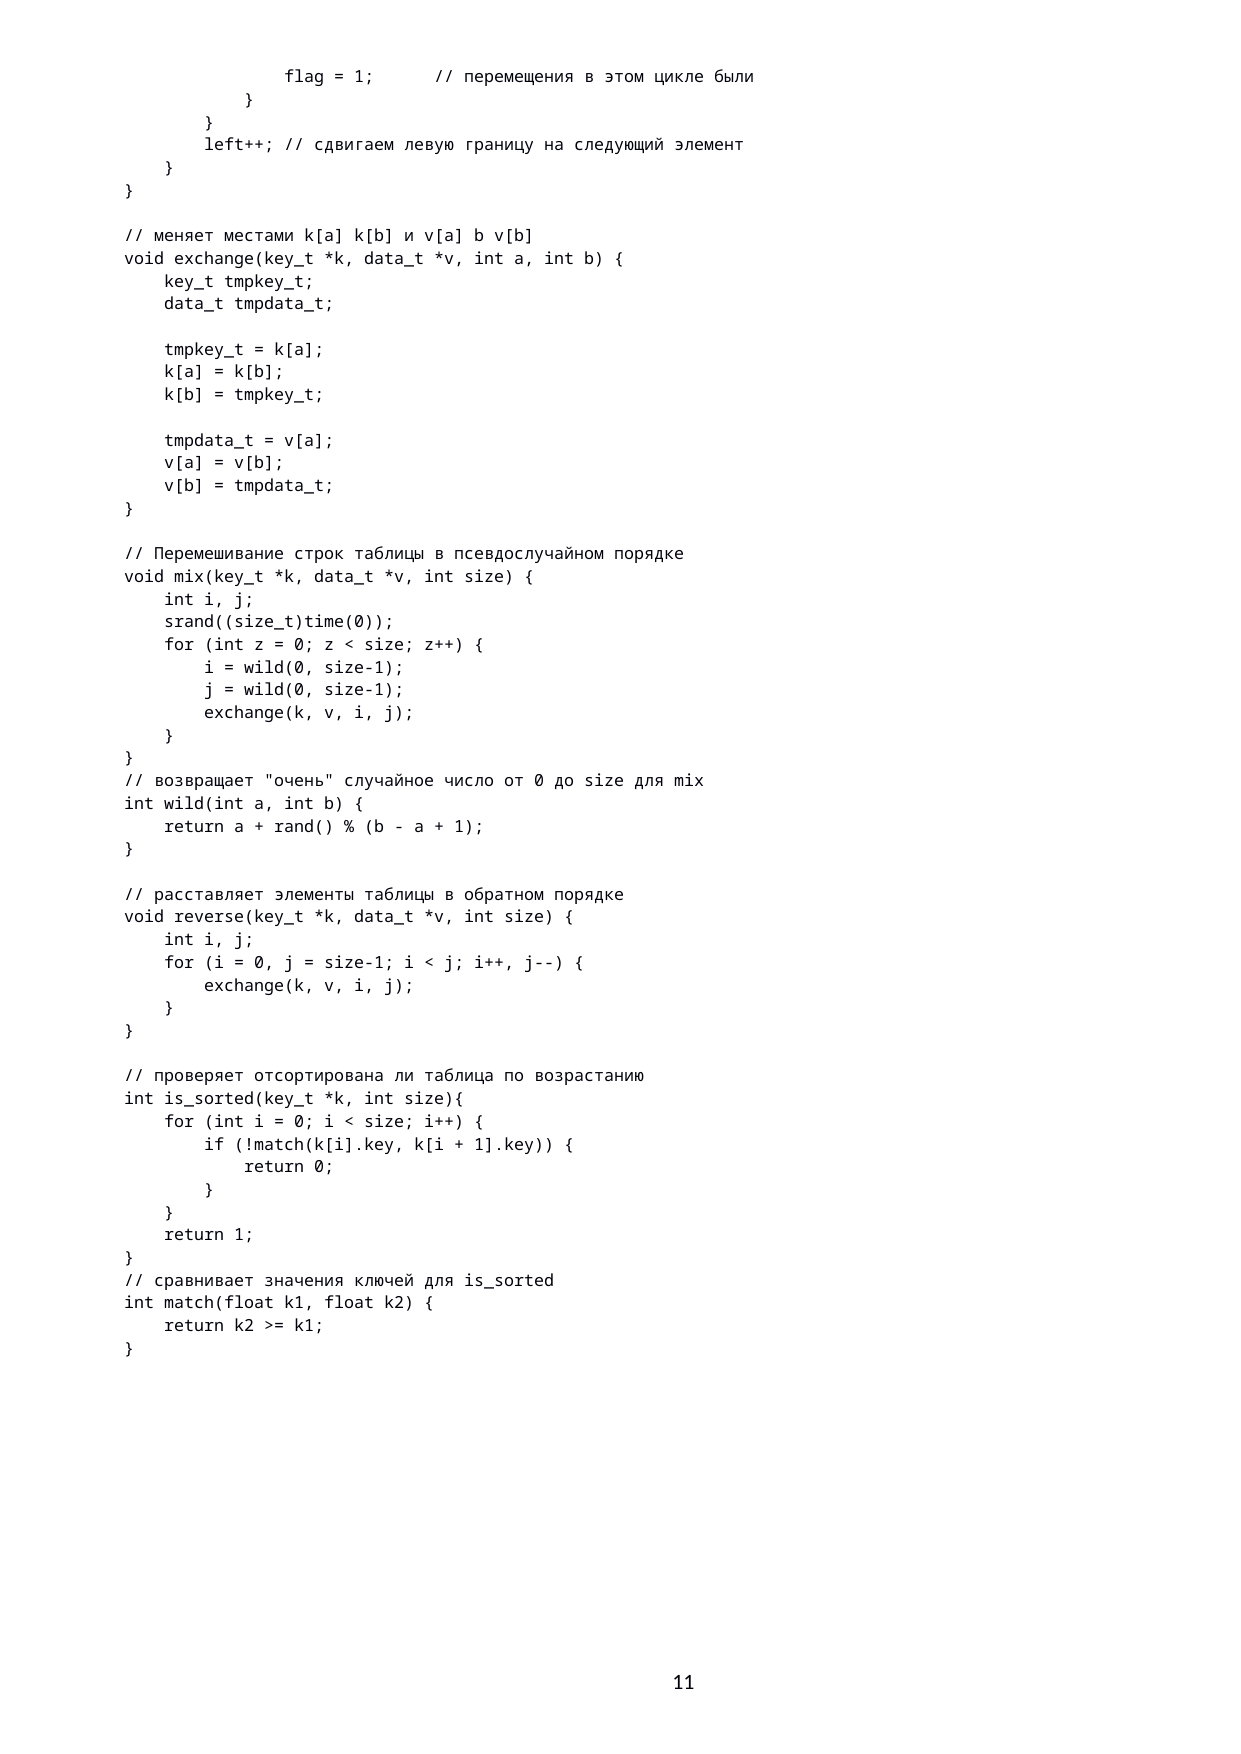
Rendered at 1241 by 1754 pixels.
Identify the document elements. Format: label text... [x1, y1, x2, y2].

table_cell flag = 1; // перемещения в этом цикле были } } left++; // сдвигаем левую границу на следующий элемент } } // меняет местами k[a] k[b] и v[a] b v[b] void exchange(key_t *k, data_t *v, int a, int b) { key_t tmpkey_t; data_t tmpdata_t; tmpkey_t = k[a]; k[a] = k[b]; k[b] = tmpkey_t; tmpdata_t = v[a]; v[a] = v[b]; v[b] = tmpdata_t; } // Перемешивание строк таблицы в псевдослучайном порядке void mix(key_t *k, data_t *v, int size) { int i, j; srand((size_t)time(0)); for (int z = 0; z < size; z++) { i = wild(0, size-1); j = wild(0, size-1); exchange(k, v, i, j); } } // возвращает "очень" случайное число от 0 до size для mix int wild(int a, int b) { return a + rand() % (b - a + 1); } // расставляет элементы таблицы в обратном порядке void reverse(key_t *k, data_t *v, int size) { int i, j; for (i = 0, j = size-1; i < j; i++, j--) { exchange(k, v, i, j); } } // проверяет отсортирована ли таблица по возрастанию int is_sorted(key_t *k, int size){ for (int i = 0; i < size; i++) { if (!match(k[i].key, k[i + 1].key)) { return 0; } } return 1; } // сравнивает значения ключей для is_sorted int match(float k1, float k2) { return k2 >= k1; } [118, 59, 1211, 1365]
